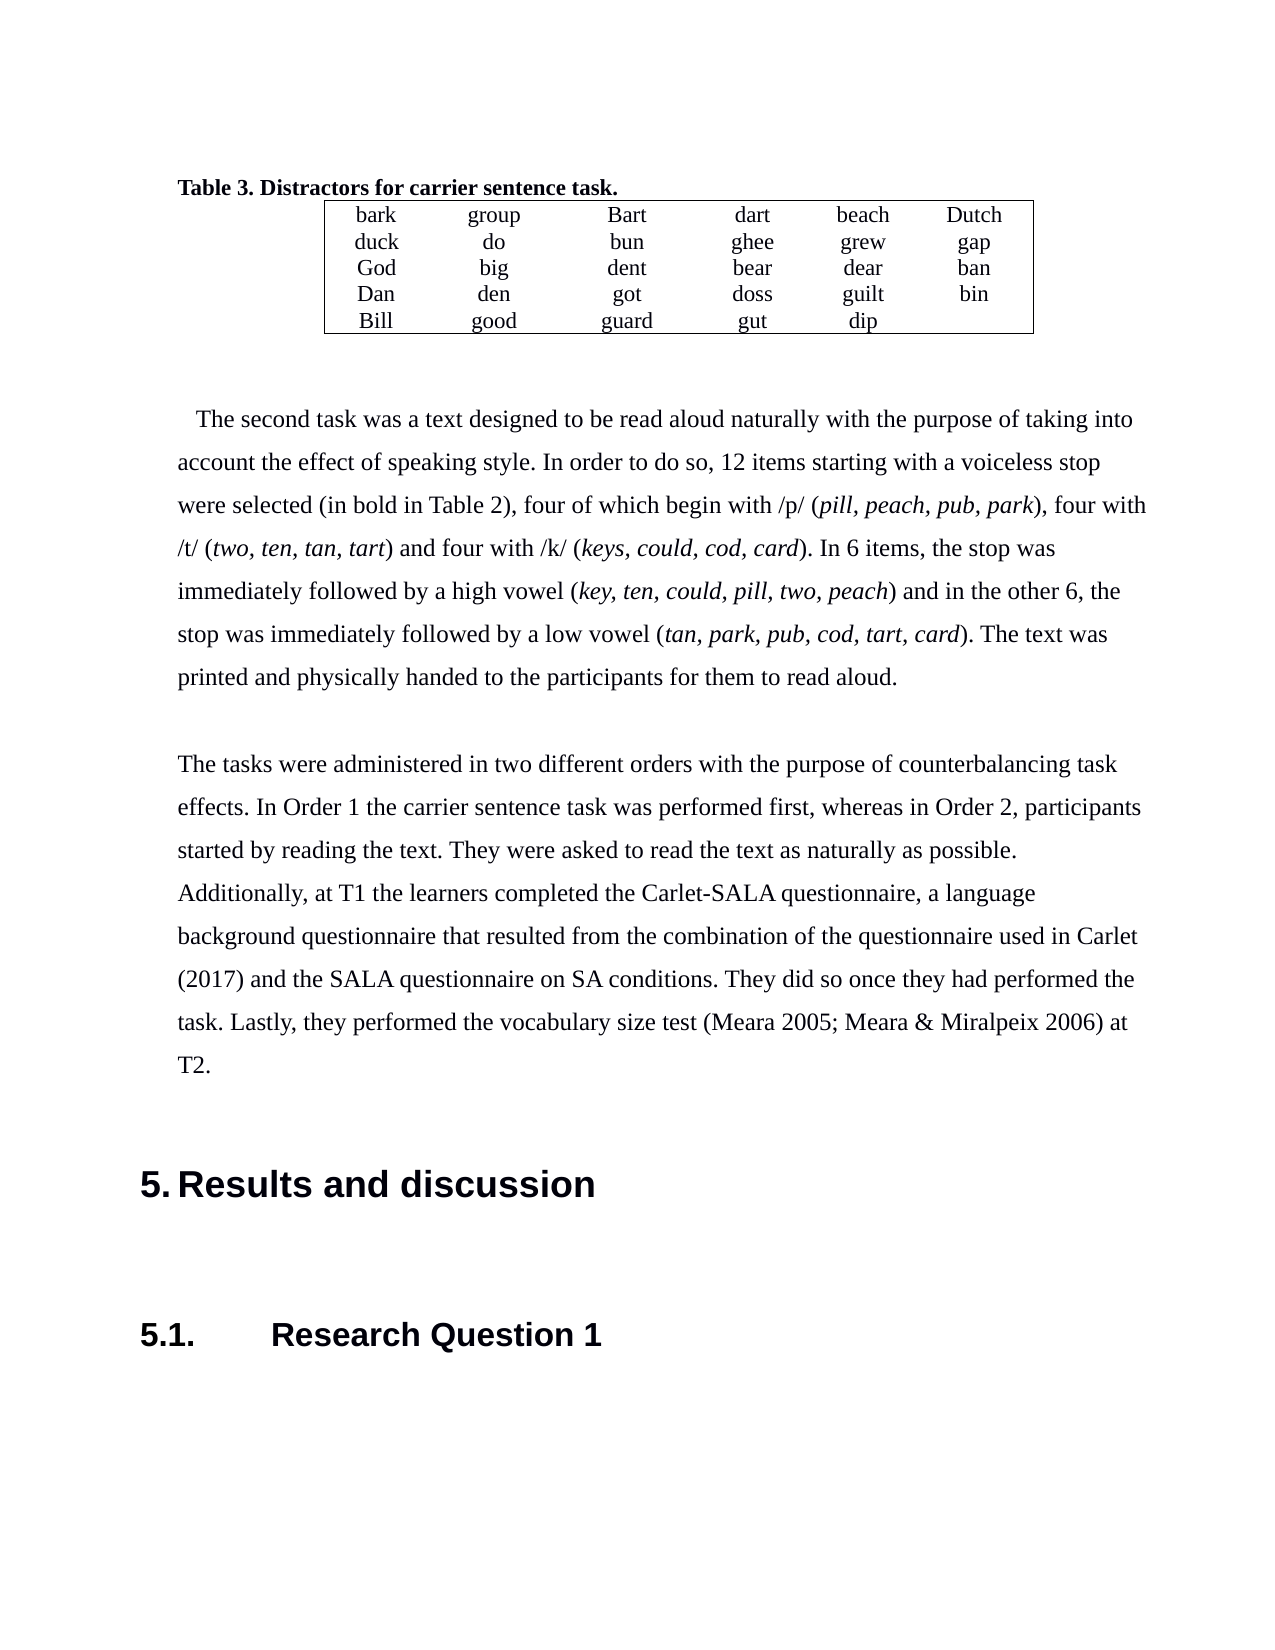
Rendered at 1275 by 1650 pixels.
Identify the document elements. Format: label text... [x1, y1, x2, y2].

table_cell dip [811, 307, 914, 333]
table_cell guilt [811, 280, 914, 307]
list Results and discussion [140, 1162, 1152, 1205]
table_header Bart [560, 201, 693, 228]
table_cell big [427, 254, 560, 280]
text The tasks were administered in two different orders with the purpose of counterbalancing task effects. In Order 1 the carrier sentence task was performed first, whereas in Order 2, participants started by reading the text. They were asked to read the text as naturally as possible. Additionally, at T1 the learners completed the Carlet-SALA questionnaire, a language background questionnaire that resulted from the combination of the questionnaire used in Carlet (2017) and the SALA questionnaire on SA conditions. They did so once they had performed the task. Lastly, they performed the vocabulary size test (Meara 2005; Meara & Miralpeix 2006) at T2. [177, 749, 1152, 1079]
table_header beach [811, 201, 914, 228]
table_header Dutch [915, 201, 1033, 228]
table_cell do [427, 228, 560, 254]
table_cell good [427, 307, 560, 333]
text Table 3. Distractors for carrier sentence task. [177, 174, 1152, 200]
table_cell gap [915, 228, 1033, 254]
list Research Question 1 [140, 1315, 1152, 1354]
table_cell gut [693, 307, 811, 333]
table_cell doss [693, 280, 811, 307]
text The second task was a text designed to be read aloud naturally with the purpose of taking into account the effect of speaking style. In order to do so, 12 items starting with a voiceless stop were selected (in bold in Table 2), four of which begin with /p/ (pill, peach, pub, park), four with /t/ (two, ten, tan, tart) and four with /k/ (keys, could, cod, card). In 6 items, the stop was immediately followed by a high vowel (key, ten, could, pill, two, peach) and in the other 6, the stop was immediately followed by a low vowel (tan, park, pub, cod, tart, card). The text was printed and physically handed to the participants for them to read aloud. [177, 361, 1152, 691]
table_cell ban [915, 254, 1033, 280]
table_cell Dan [325, 280, 427, 307]
table_cell guard [560, 307, 693, 333]
table_cell got [560, 280, 693, 307]
table_header group [427, 201, 560, 228]
table_cell dent [560, 254, 693, 280]
table_cell ghee [693, 228, 811, 254]
table_header dart [693, 201, 811, 228]
table_cell grew [811, 228, 914, 254]
table_cell duck [325, 228, 427, 254]
table_cell dear [811, 254, 914, 280]
table_cell Bill [325, 307, 427, 333]
table_cell bun [560, 228, 693, 254]
table_cell den [427, 280, 560, 307]
table_cell [915, 307, 1033, 333]
table_header bark [325, 201, 427, 228]
table_cell bear [693, 254, 811, 280]
table_cell bin [915, 280, 1033, 307]
table_cell God [325, 254, 427, 280]
